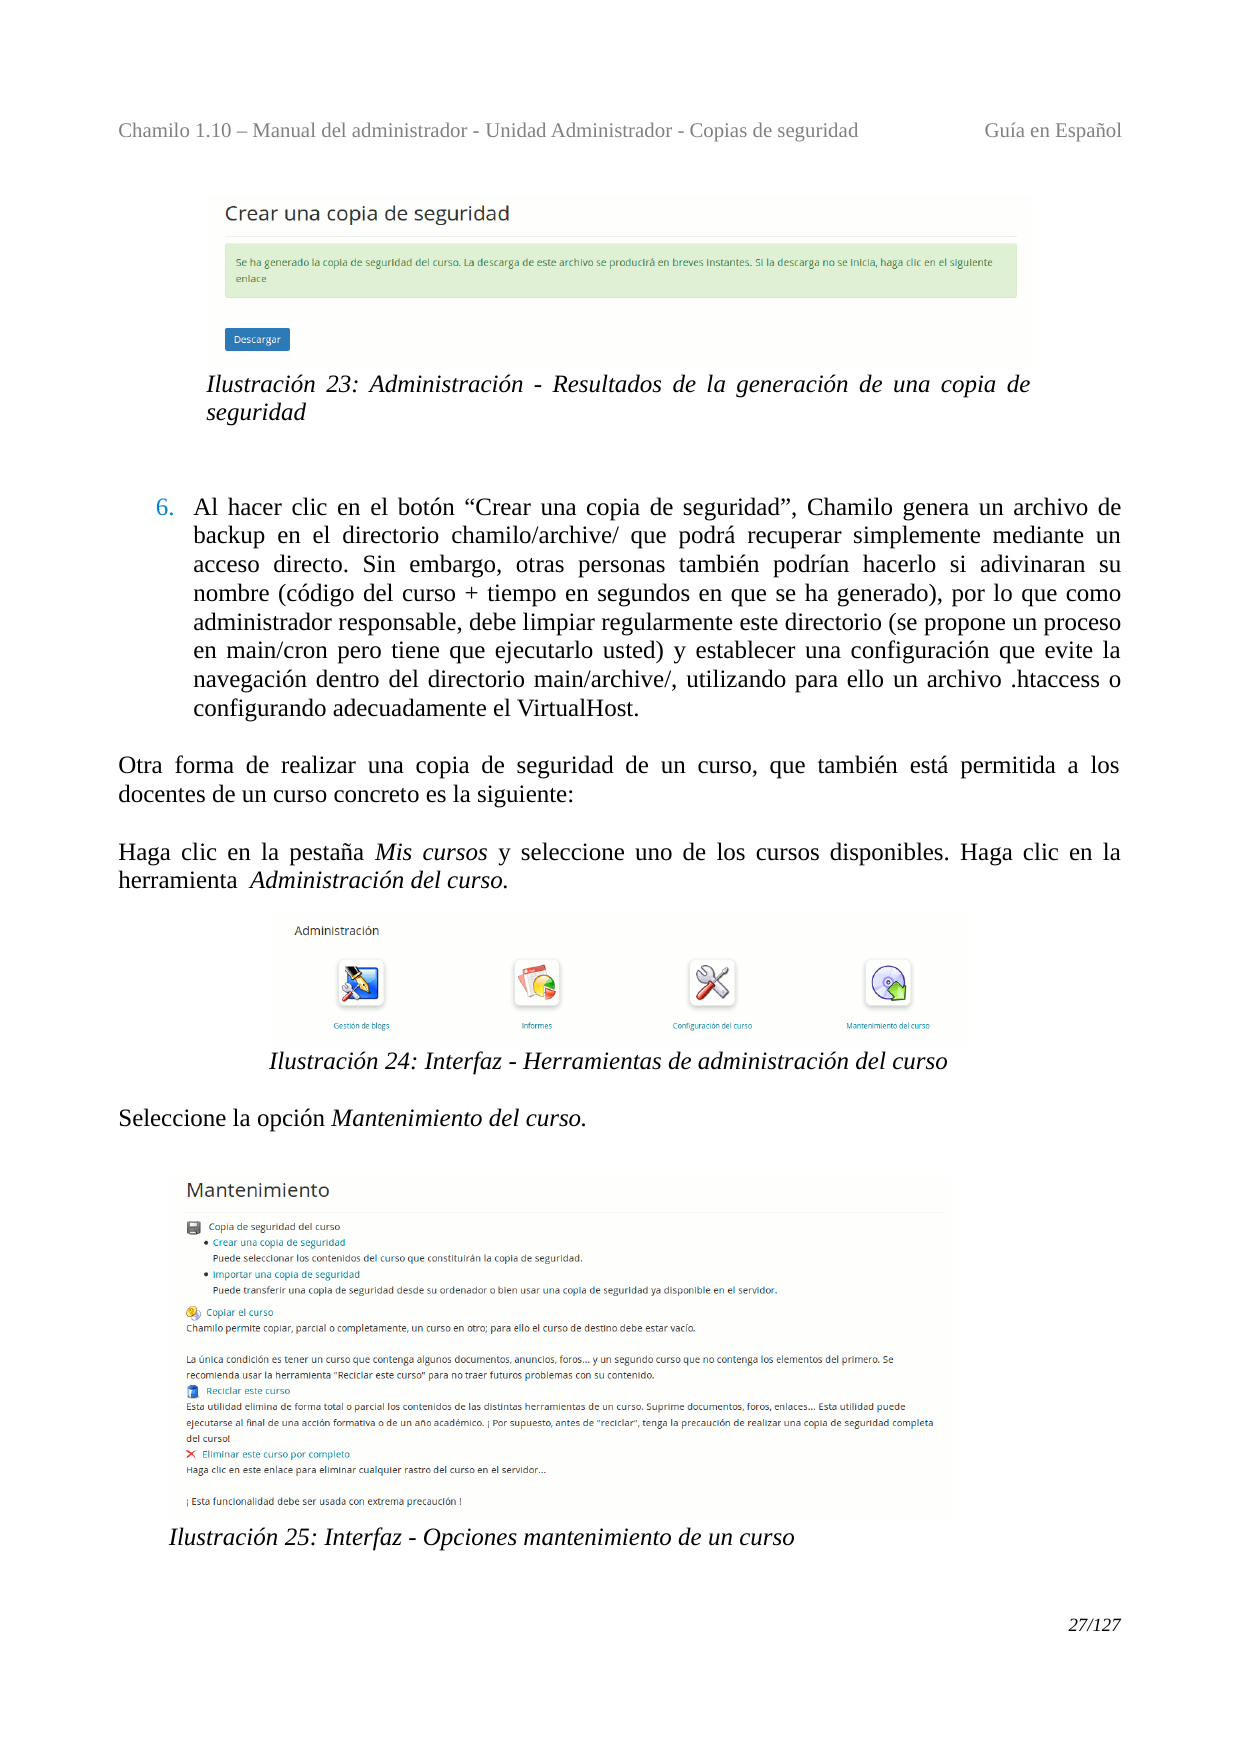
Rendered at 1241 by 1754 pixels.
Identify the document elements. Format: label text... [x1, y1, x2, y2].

text Haga clic en la pestaña Mis cursos y seleccione uno de los cursos disponibles. Haga clic en la herramienta Administración del curso. [118, 837, 1122, 894]
list Al hacer clic en el botón “Crear una copia de seguridad”, Chamilo genera un archivo de backup en el directorio chamilo/archive/ que podrá recuperar simplemente mediante un acceso directo. Sin embargo, otras personas también podrían hacerlo si adivinaran su nombre (código del curso + tiempo en segundos en que se ha generado), por lo que como administrador responsable, debe limpiar regularmente este directorio (se propone un proceso en main/cron pero tiene que ejecutarlo usted) y establecer una configuración que evite la navegación dentro del directorio main/archive/, utilizando para ello un archivo .htaccess o configurando adecuadamente el VirtualHost. [156, 492, 1122, 722]
text Ilustración 24: Interfaz - Herramientas de administración del curso [269, 1046, 971, 1075]
picture [168, 1173, 955, 1522]
text [206, 184, 1034, 195]
picture [206, 195, 1034, 369]
text Ilustración 25: Interfaz - Opciones mantenimiento de un curso [168, 1173, 1072, 1550]
text Otra forma de realizar una copia de seguridad de un curso, que también está permitida a los docentes de un curso concreto es la siguiente: [118, 751, 1122, 808]
picture [269, 913, 972, 1046]
text Ilustración 23: Administración - Resultados de la generación de una copia de seguridad [206, 369, 1034, 426]
text Seleccione la opción Mantenimiento del curso. [118, 1103, 1122, 1132]
